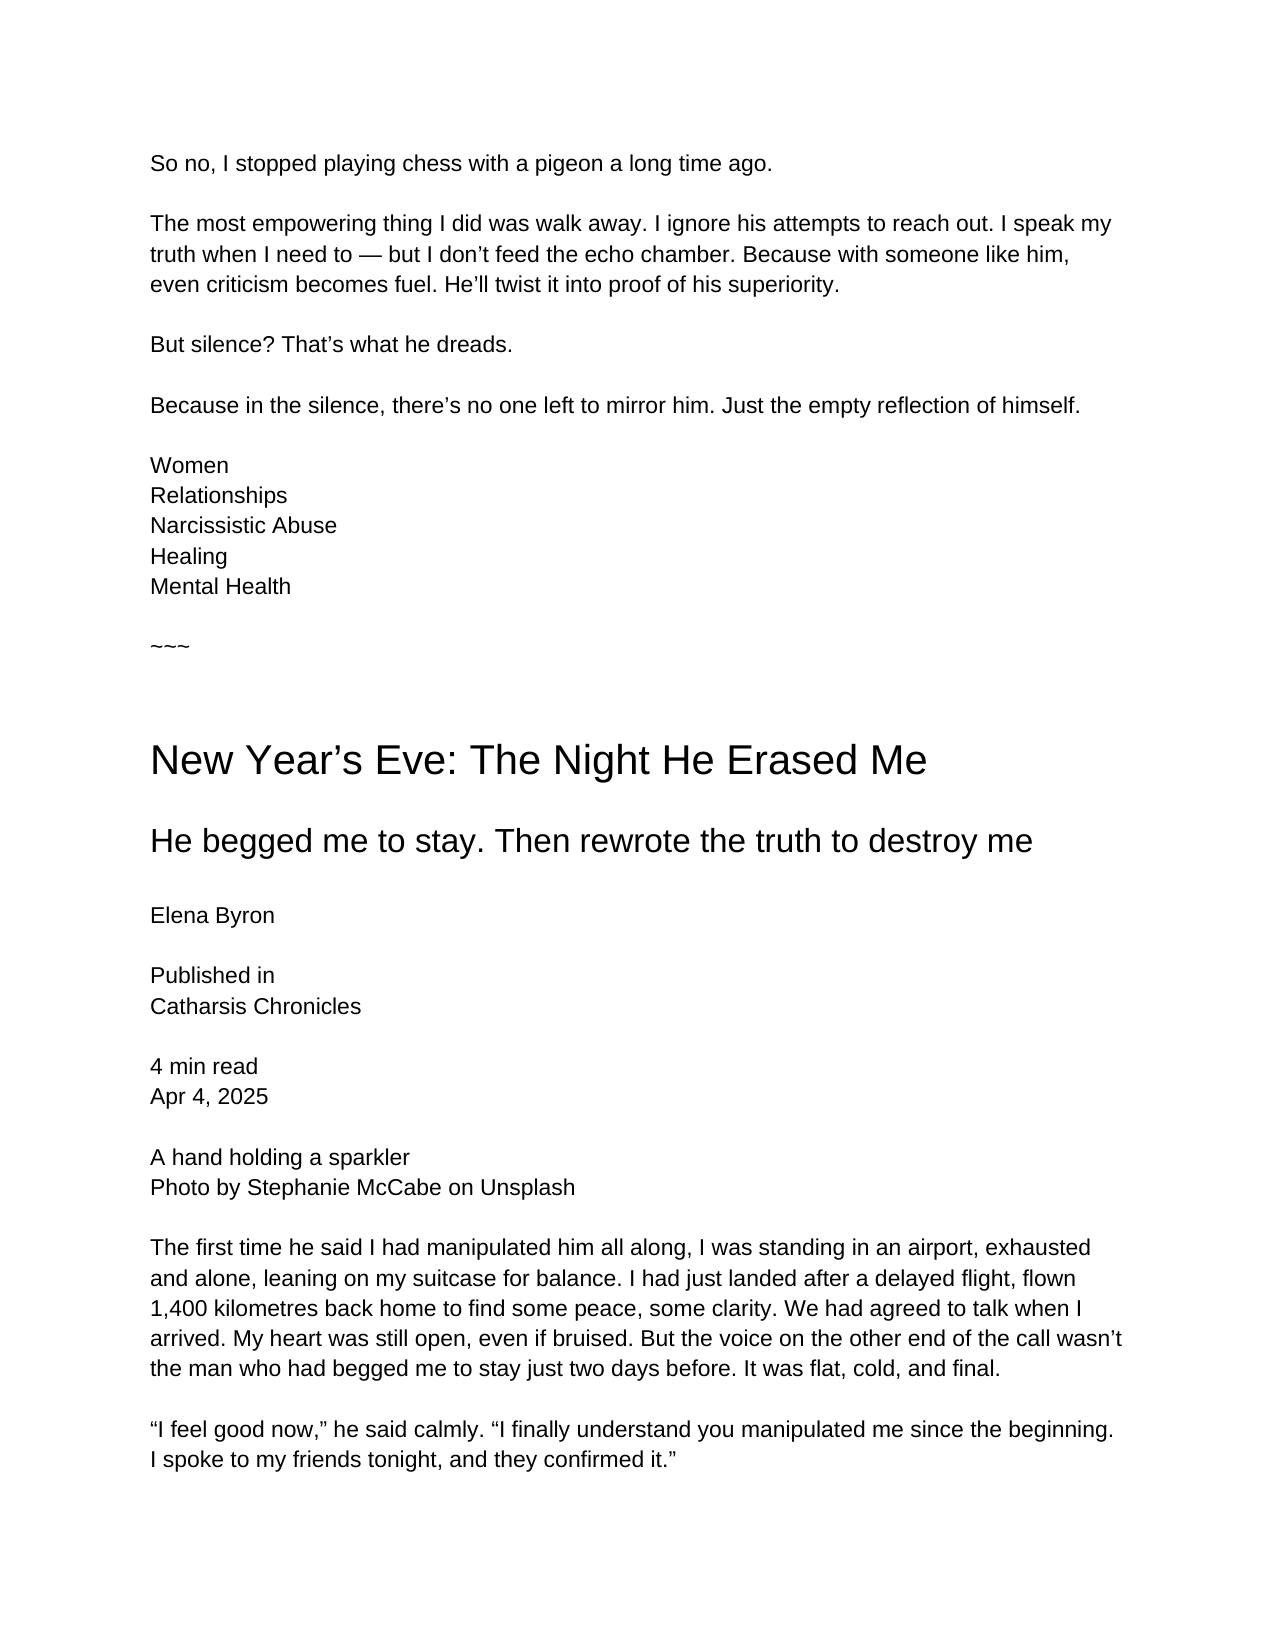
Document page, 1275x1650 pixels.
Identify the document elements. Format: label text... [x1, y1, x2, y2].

text The first time he said I had manipulated him all along, I was standing in an airport, exhausted and alone, leaning on my suitcase for balance. I had just landed after a delayed flight, flown 1,400 kilometres back home to find some peace, some clarity. We had agreed to talk when I arrived. My heart was still open, even if bruised. But the voice on the other end of the call wasn’t the man who had begged me to stay just two days before. It was flat, cold, and final. [150, 1234, 1125, 1381]
text Because in the silence, there’s no one left to mirror him. Just the empty reflection of himself. [150, 392, 1125, 418]
text Published in [150, 962, 1125, 989]
subtitle He begged me to stay. Then rewrote the truth to destroy me [150, 821, 1125, 859]
text “I feel good now,” he said calmly. “I finally understand you manipulated me since the beginning. I spoke to my friends tonight, and they confirmed it.” [150, 1416, 1125, 1472]
text Elena Byron [150, 902, 1125, 928]
text Healing [150, 543, 1125, 569]
subtitle New Year’s Eve: The Night He Erased Me [150, 735, 1125, 783]
text Relationships [150, 482, 1125, 509]
text So no, I stopped playing chess with a pigeon a long time ago. [150, 150, 1125, 176]
text 4 min read [150, 1053, 1125, 1079]
text ~~~ [150, 633, 1125, 660]
text Catharsis Chronicles [150, 993, 1125, 1019]
text The most empowering thing I did was walk away. I ignore his attempts to reach out. I speak my truth when I need to — but I don’t feed the echo chamber. Because with someone like him, even criticism becomes fuel. He’ll twist it into proof of his superiority. [150, 210, 1125, 297]
text Mental Health [150, 573, 1125, 599]
text Apr 4, 2025 [150, 1083, 1125, 1109]
text Narcissistic Abuse [150, 512, 1125, 539]
text A hand holding a sparkler [150, 1144, 1125, 1170]
text But silence? That’s what he dreads. [150, 331, 1125, 358]
text Women [150, 452, 1125, 478]
text Photo by Stephanie McCabe on Unsplash [150, 1174, 1125, 1200]
